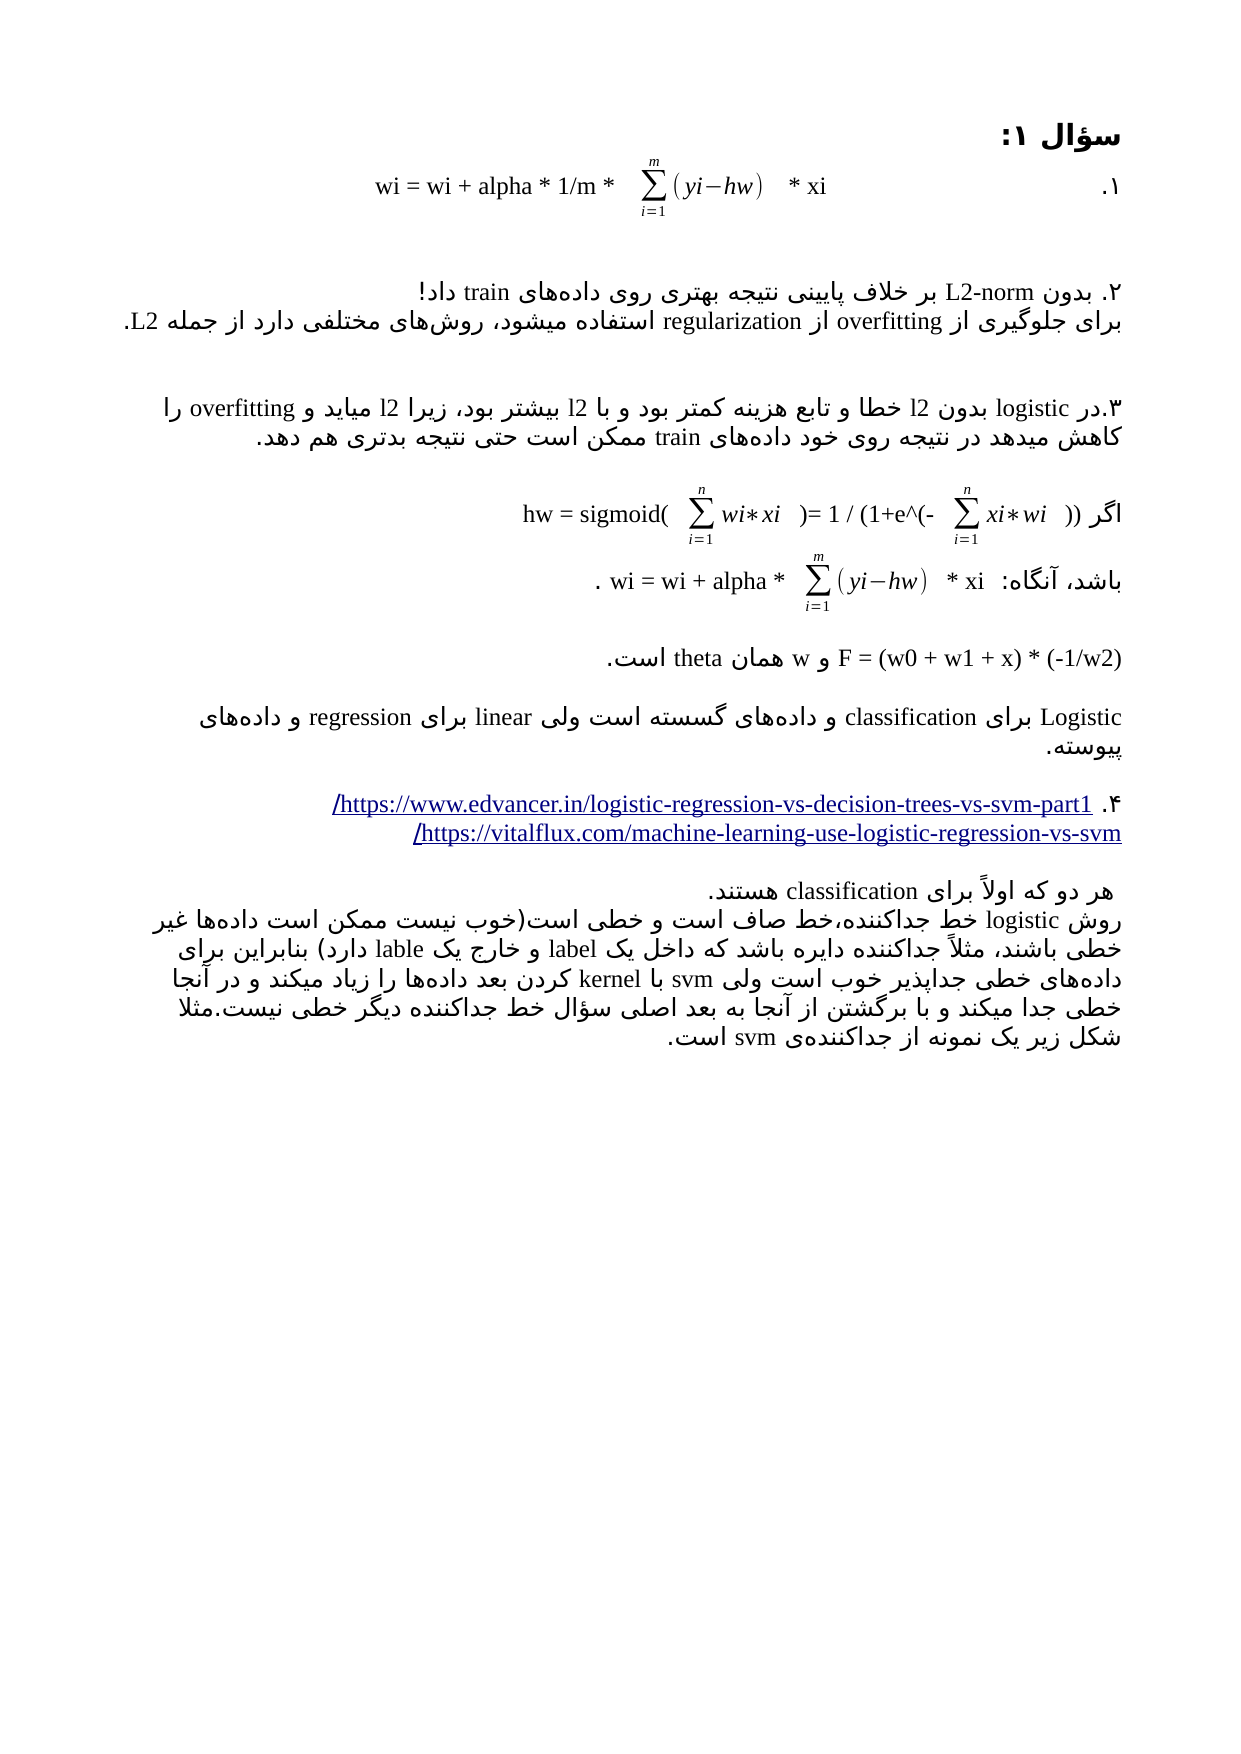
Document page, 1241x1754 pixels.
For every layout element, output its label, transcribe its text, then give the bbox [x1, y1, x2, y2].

text ۱. wi = wi + alpha * 1/m * * xi [118, 152, 1122, 219]
text ۳.در logistic بدون l2 خطا و تابع هزینه کمتر بود و با l2 بیشتر بود، زیرا l2 میاید و overfitting را کاهش میدهد در نتیجه روی خود داده‌های train ممکن است حتی نتیجه بدتری هم دهد. [118, 393, 1122, 451]
text ۲. بدون L2-norm بر خلاف پایینی نتیجه بهتری روی داده‌های train داد! [118, 277, 1122, 306]
text Logistic برای classification و داده‌های گسسته است ولی linear برای regression و داده‌های پیوسته. [118, 702, 1122, 760]
text F = (w0 + w1 + x) * (-1/w2) و w همان theta است. [118, 643, 1122, 673]
text https://vitalflux.com/machine-learning-use-logistic-regression-vs-svm/ [118, 818, 1122, 847]
text باشد، آنگاه: wi = wi + alpha ** xi . [118, 547, 1122, 615]
text سؤال ۱: [118, 118, 1122, 152]
text ۴. https://www.edvancer.in/logistic-regression-vs-decision-trees-vs-svm-part1/ [118, 789, 1122, 818]
text اگر hw = sigmoid()= 1 / (1+e^(-)) [118, 480, 1122, 547]
text برای جلوگیری از overfitting از regularization استفاده میشود، روش‌های مختلفی دارد از جمله L2. [118, 306, 1122, 335]
text روش logistic خط جداکننده،‌خط صاف است و خطی است(خوب نیست ممکن است داده‌ها غیر خطی باشند،‌ مثلاً جداکننده دایره باشد که داخل یک label و خارج یک lable دارد) بنابراین برای داده‌های خطی جداپذیر خوب است ولی svm با kernel کردن بعد داده‌ها را زیاد میکند و در آنجا خطی جدا میکند و با برگشتن از آنجا به بعد اصلی سؤال خط جداکننده دیگر خطی نیست.مثلا شکل زیر یک نمونه از جداکننده‌ی svm است. [118, 905, 1122, 1052]
text هر دو که اولاً برای classification هستند. [118, 876, 1122, 905]
